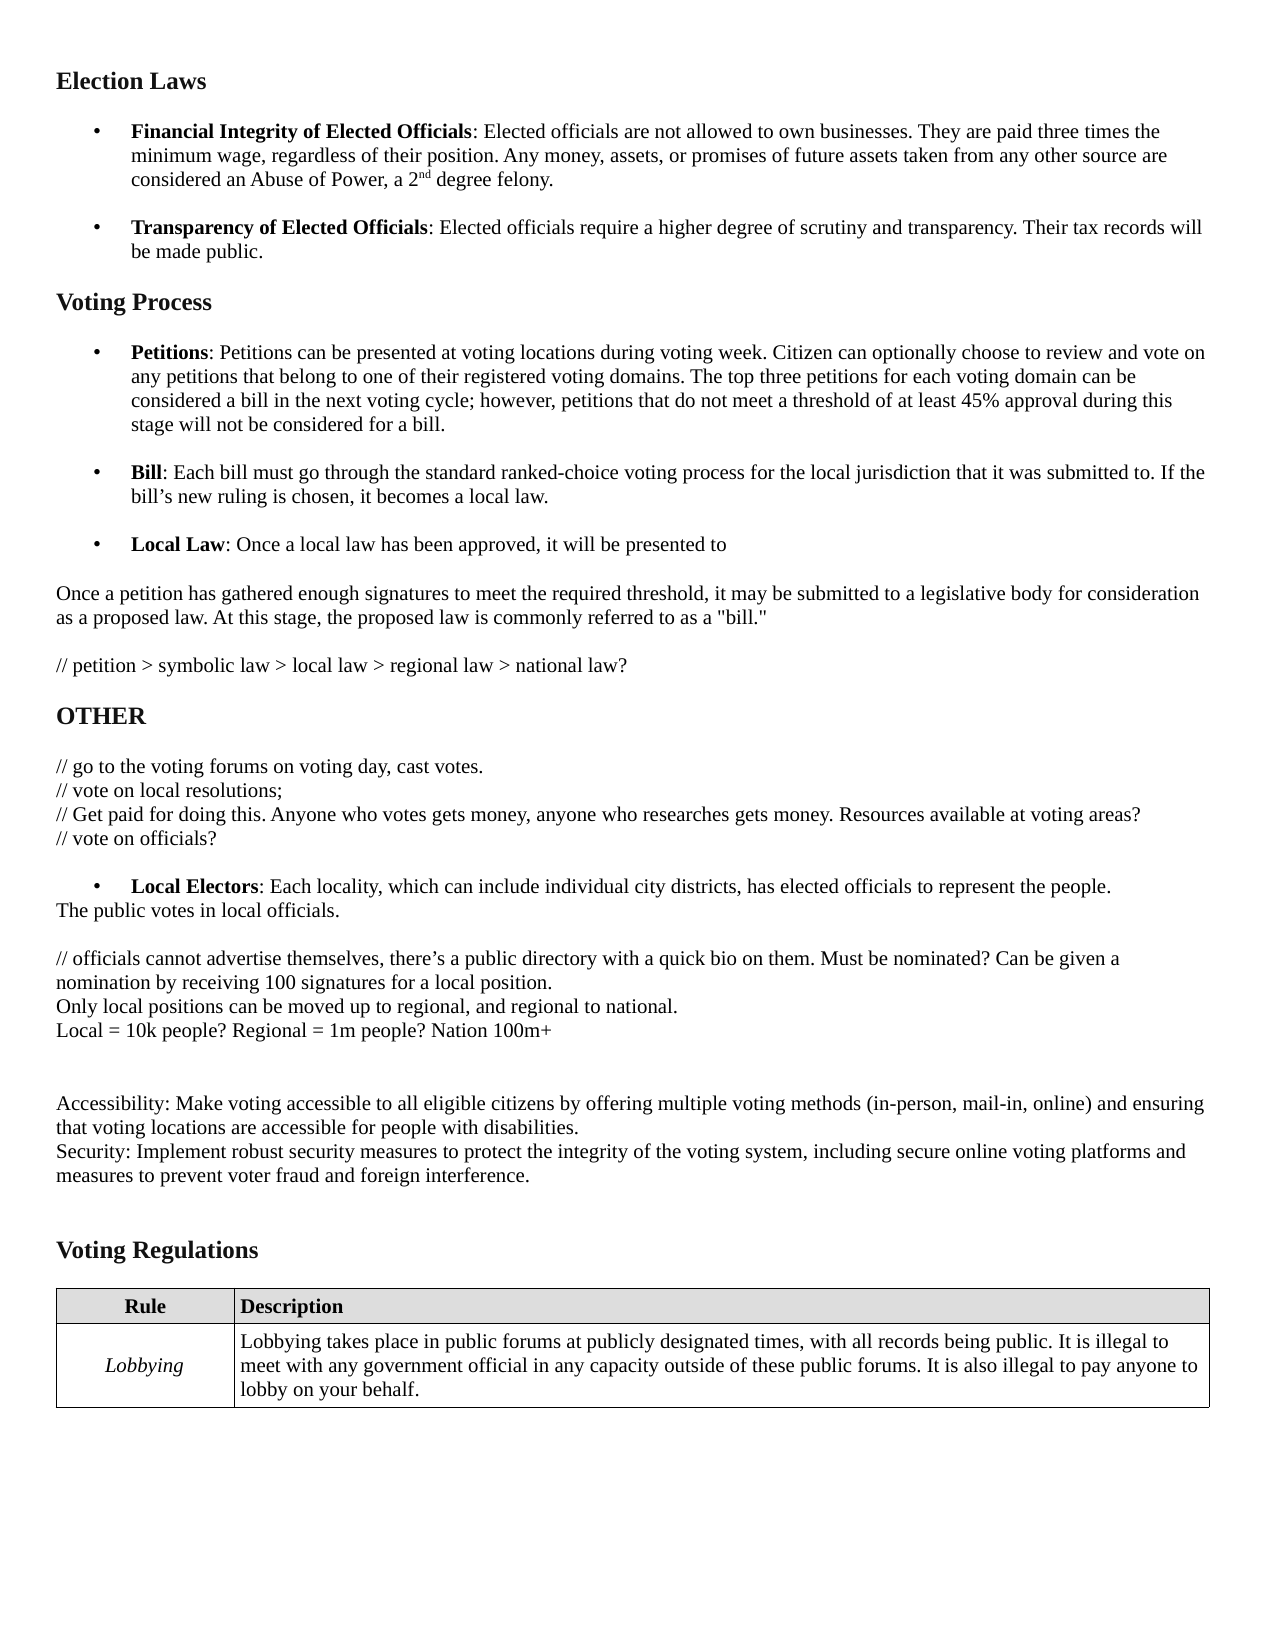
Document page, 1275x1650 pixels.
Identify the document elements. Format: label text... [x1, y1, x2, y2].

text Local = 10k people? Regional = 1m people? Nation 100m+ [56, 1018, 1215, 1042]
text // vote on officials? [56, 826, 1215, 850]
subtitle Voting Regulations [56, 1235, 1215, 1264]
text // vote on local resolutions; [56, 778, 1215, 802]
text // go to the voting forums on voting day, cast votes. [56, 754, 1215, 778]
list Bill: Each bill must go through the standard ranked-choice voting process for the local jurisdiction that it was submitted to. If the bill’s new ruling is chosen, it becomes a local law. [93, 460, 1215, 508]
table_cell Lobbying takes place in public forums at publicly designated times, with all records being public. It is illegal to meet with any government official in any capacity outside of these public forums. It is also illegal to pay anyone to lobby on your behalf. [235, 1324, 1209, 1407]
list Local Law: Once a local law has been approved, it will be presented to [93, 532, 1215, 556]
text // Get paid for doing this. Anyone who votes gets money, anyone who researches gets money. Resources available at voting areas? [56, 802, 1215, 826]
subtitle OTHER [56, 701, 1215, 729]
table_cell Lobbying [57, 1324, 234, 1407]
subtitle Voting Process [56, 287, 1215, 316]
text // officials cannot advertise themselves, there’s a public directory with a quick bio on them. Must be nominated? Can be given a nomination by receiving 100 signatures for a local position. [56, 946, 1215, 994]
text The public votes in local officials. [56, 898, 1215, 922]
text Only local positions can be moved up to regional, and regional to national. [56, 994, 1215, 1018]
text Once a petition has gathered enough signatures to meet the required threshold, it may be submitted to a legislative body for consideration as a proposed law. At this stage, the proposed law is commonly referred to as a "bill." [56, 581, 1215, 629]
text Security: Implement robust security measures to protect the integrity of the voting system, including secure online voting platforms and measures to prevent voter fraud and foreign interference. [56, 1139, 1215, 1187]
subtitle Election Laws [56, 66, 1215, 94]
list Transparency of Elected Officials: Elected officials require a higher degree of scrutiny and transparency. Their tax records will be made public. [93, 215, 1215, 263]
table_header Rule [57, 1289, 234, 1323]
list Petitions: Petitions can be presented at voting locations during voting week. Citizen can optionally choose to review and vote on any petitions that belong to one of their registered voting domains. The top three petitions for each voting domain can be considered a bill in the next voting cycle; however, petitions that do not meet a threshold of at least 45% approval during this stage will not be considered for a bill. [93, 340, 1215, 436]
text Accessibility: Make voting accessible to all eligible citizens by offering multiple voting methods (in-person, mail-in, online) and ensuring that voting locations are accessible for people with disabilities. [56, 1091, 1215, 1139]
list Local Electors: Each locality, which can include individual city districts, has elected officials to represent the people. [93, 874, 1215, 898]
table_header Description [235, 1289, 1209, 1323]
list Financial Integrity of Elected Officials: Elected officials are not allowed to own businesses. They are paid three times the minimum wage, regardless of their position. Any money, assets, or promises of future assets taken from any other source are considered an Abuse of Power, a 2nd degree felony. [93, 119, 1215, 191]
text // petition > symbolic law > local law > regional law > national law? [56, 653, 1215, 677]
